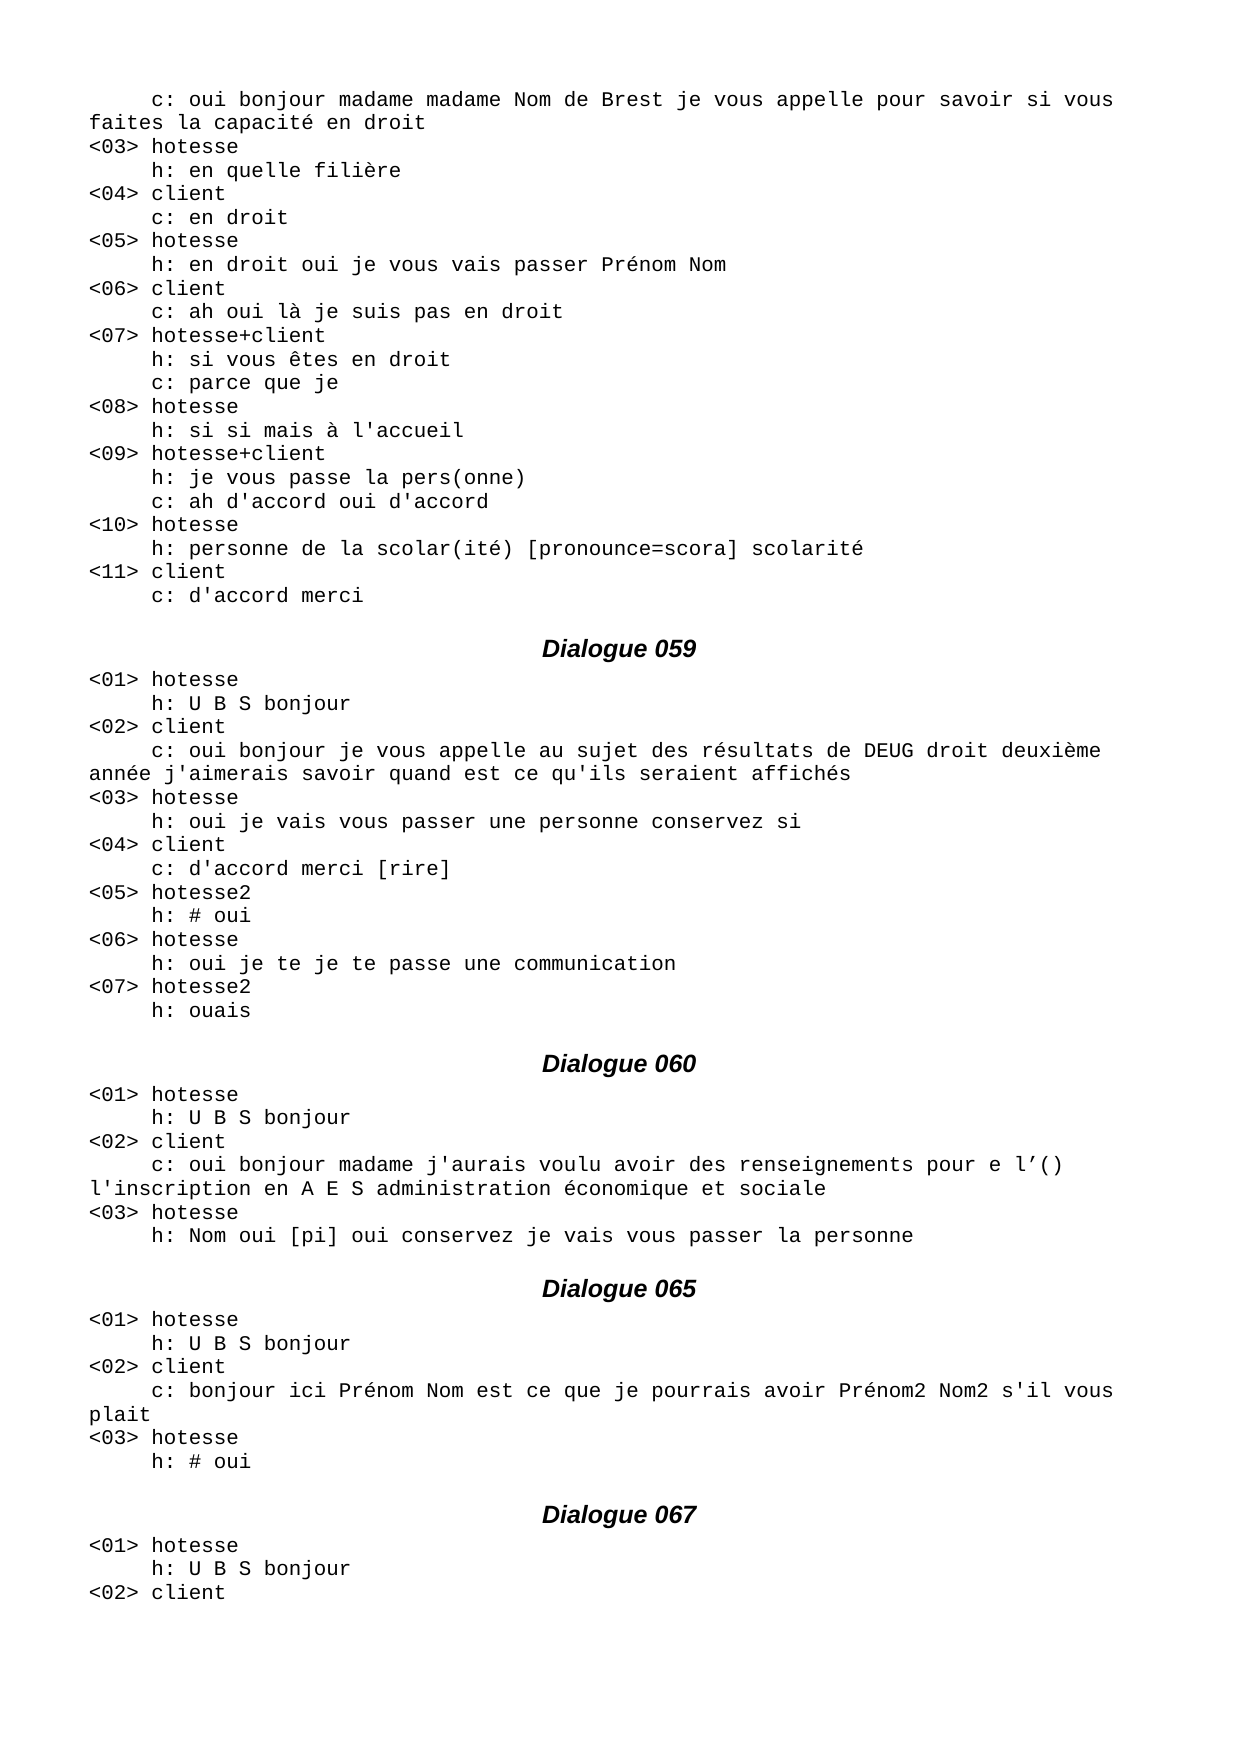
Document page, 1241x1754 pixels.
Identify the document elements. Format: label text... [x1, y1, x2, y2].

text h: je vous passe la pers(onne) [89, 467, 1152, 491]
text <09> hotesse+client [89, 443, 1152, 467]
text c: ah d'accord oui d'accord [89, 491, 1152, 514]
text <02> client [89, 1356, 1152, 1380]
subtitle Dialogue 059 [89, 634, 1152, 663]
text <01> hotesse [89, 669, 1152, 692]
text h: si vous êtes en droit [89, 349, 1152, 372]
text <04> client [89, 834, 1152, 858]
text h: U B S bonjour [89, 1333, 1152, 1356]
text c: d'accord merci [rire] [89, 858, 1152, 882]
text h: U B S bonjour [89, 692, 1152, 716]
text <10> hotesse [89, 514, 1152, 538]
text h: oui je vais vous passer une personne conservez si [89, 811, 1152, 834]
text c: oui bonjour je vous appelle au sujet des résultats de DEUG droit deuxième année j'aimerais savoir quand est ce qu'ils seraient affichés [89, 740, 1152, 787]
text h: en quelle filière [89, 159, 1152, 183]
text <03> hotesse [89, 1427, 1152, 1451]
text <03> hotesse [89, 787, 1152, 811]
text c: parce que je [89, 372, 1152, 396]
text <07> hotesse2 [89, 976, 1152, 1000]
text <03> hotesse [89, 1202, 1152, 1225]
text h: ouais [89, 1000, 1152, 1023]
text <05> hotesse [89, 231, 1152, 254]
subtitle Dialogue 065 [89, 1274, 1152, 1303]
text <01> hotesse [89, 1309, 1152, 1333]
text h: si si mais à l'accueil [89, 420, 1152, 443]
text c: oui bonjour madame madame Nom de Brest je vous appelle pour savoir si vous faites la capacité en droit [89, 89, 1152, 136]
text <02> client [89, 1582, 1152, 1606]
text <06> hotesse [89, 929, 1152, 953]
text c: oui bonjour madame j'aurais voulu avoir des renseignements pour e l’() l'inscription en A E S administration économique et sociale [89, 1154, 1152, 1202]
text h: U B S bonjour [89, 1107, 1152, 1131]
subtitle Dialogue 067 [89, 1499, 1152, 1528]
text <07> hotesse+client [89, 325, 1152, 349]
text <02> client [89, 1131, 1152, 1154]
text h: # oui [89, 1451, 1152, 1474]
text h: personne de la scolar(ité) [pronounce=scora] scolarité [89, 538, 1152, 562]
text <01> hotesse [89, 1534, 1152, 1558]
text h: Nom oui [pi] oui conservez je vais vous passer la personne [89, 1225, 1152, 1249]
text c: bonjour ici Prénom Nom est ce que je pourrais avoir Prénom2 Nom2 s'il vous plait [89, 1380, 1152, 1427]
text <01> hotesse [89, 1083, 1152, 1107]
text <06> client [89, 278, 1152, 301]
text <02> client [89, 716, 1152, 740]
text h: U B S bonjour [89, 1558, 1152, 1582]
text h: # oui [89, 905, 1152, 929]
text <04> client [89, 183, 1152, 207]
text h: oui je te je te passe une communication [89, 953, 1152, 976]
text <05> hotesse2 [89, 882, 1152, 905]
text h: en droit oui je vous vais passer Prénom Nom [89, 254, 1152, 278]
text c: d'accord merci [89, 585, 1152, 609]
text <08> hotesse [89, 396, 1152, 420]
text <03> hotesse [89, 136, 1152, 159]
text c: ah oui là je suis pas en droit [89, 301, 1152, 325]
subtitle Dialogue 060 [89, 1048, 1152, 1077]
text c: en droit [89, 207, 1152, 231]
text <11> client [89, 562, 1152, 585]
